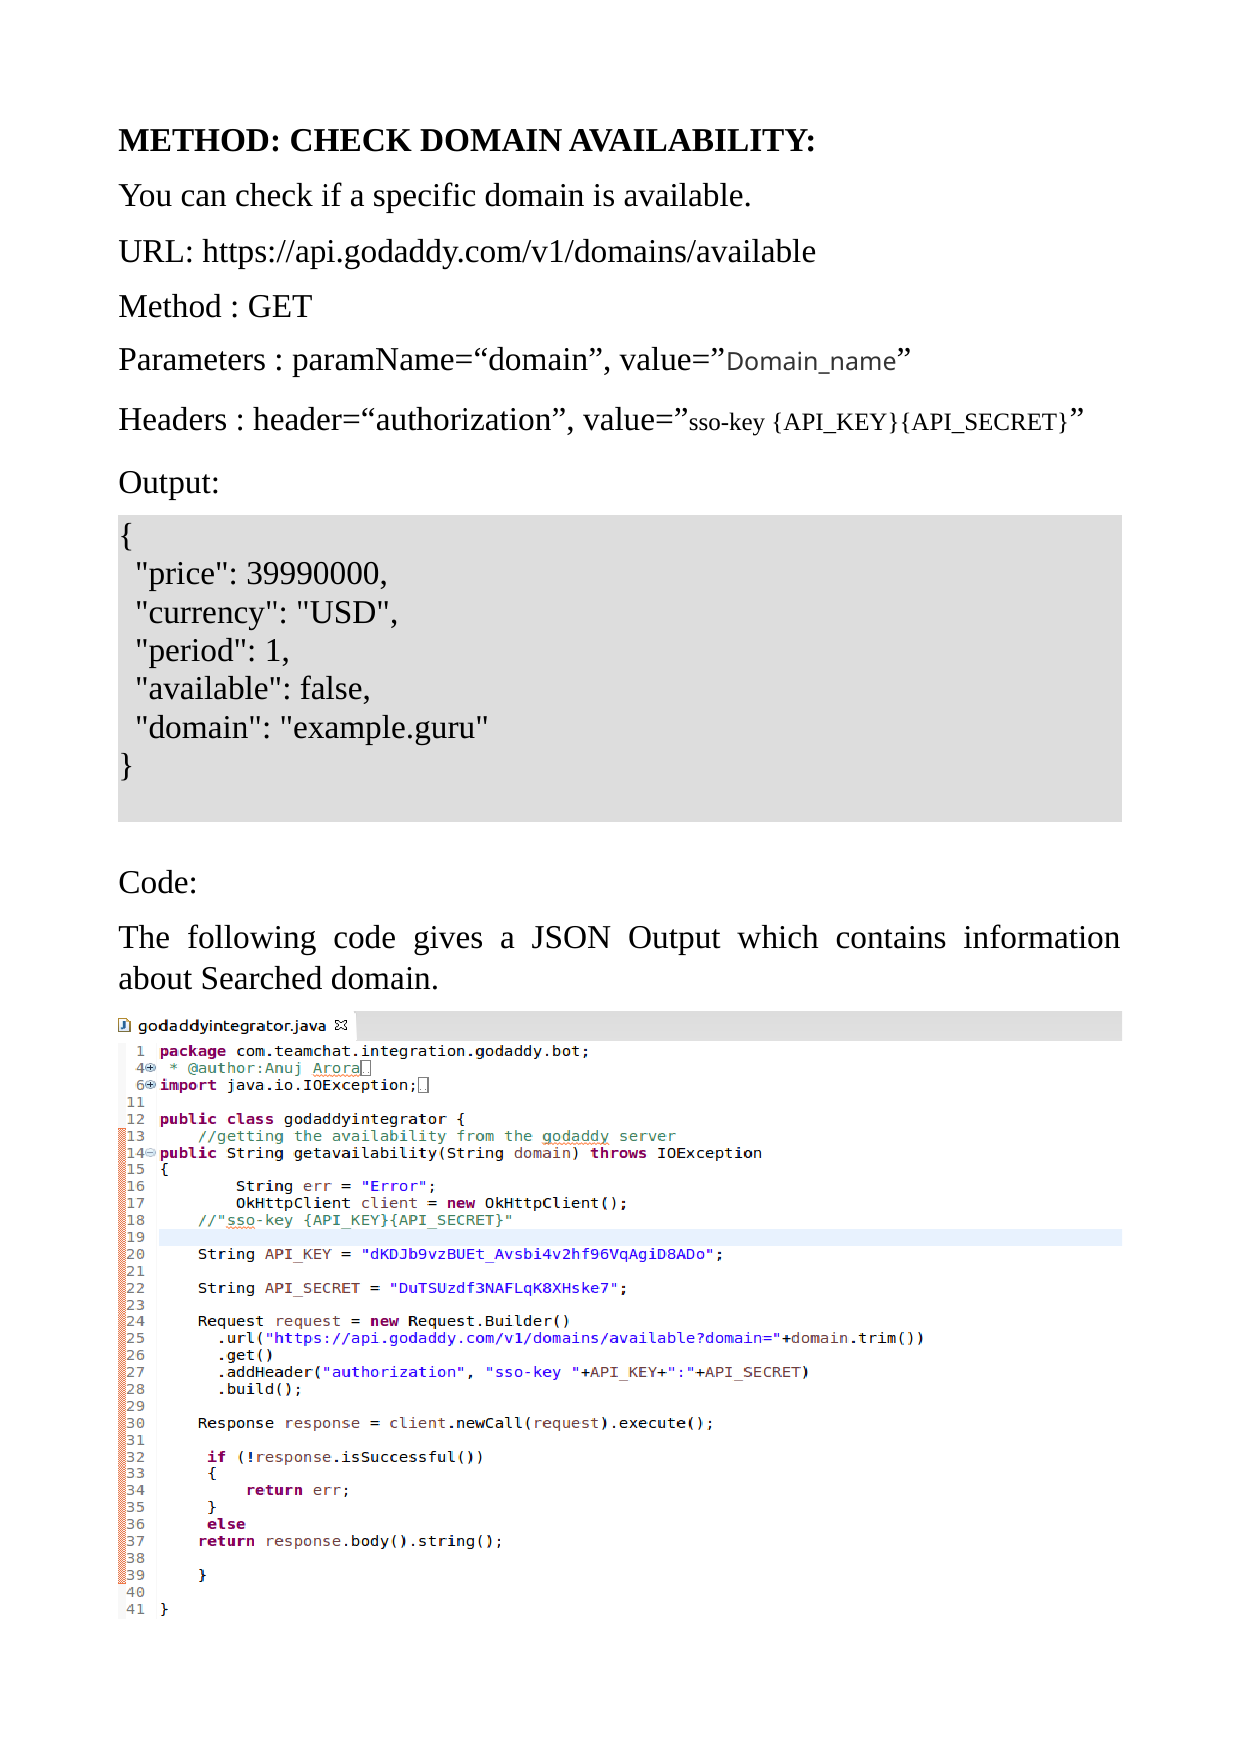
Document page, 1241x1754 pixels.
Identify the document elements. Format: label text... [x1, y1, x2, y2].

text Output: [118, 460, 1122, 501]
text Method : GET [118, 284, 1211, 324]
text Headers : header=“authorization”, value=”sso-key {API_KEY}{API_SECRET}” [118, 399, 1122, 438]
text "price": 39990000, [118, 554, 1122, 592]
text "period": 1, [118, 630, 1122, 669]
text You can check if a specific domain is available. [118, 173, 1122, 214]
subtitle METHOD: CHECK DOMAIN AVAILABILITY: [118, 118, 1122, 159]
text URL: https://api.godaddy.com/v1/domains/available [118, 228, 1211, 269]
text "domain": "example.guru" [118, 707, 1122, 745]
text Code: [118, 860, 1122, 901]
text { [118, 515, 1122, 554]
text "available": false, [118, 669, 1122, 707]
text Parameters : paramName=“domain”, value=”Domain_name” [118, 339, 1122, 377]
picture [118, 1011, 1123, 1619]
text "currency": "USD", [118, 592, 1122, 630]
text } [118, 745, 1122, 784]
text The following code gives a JSON Output which contains information about Searched domain. [118, 916, 1122, 997]
